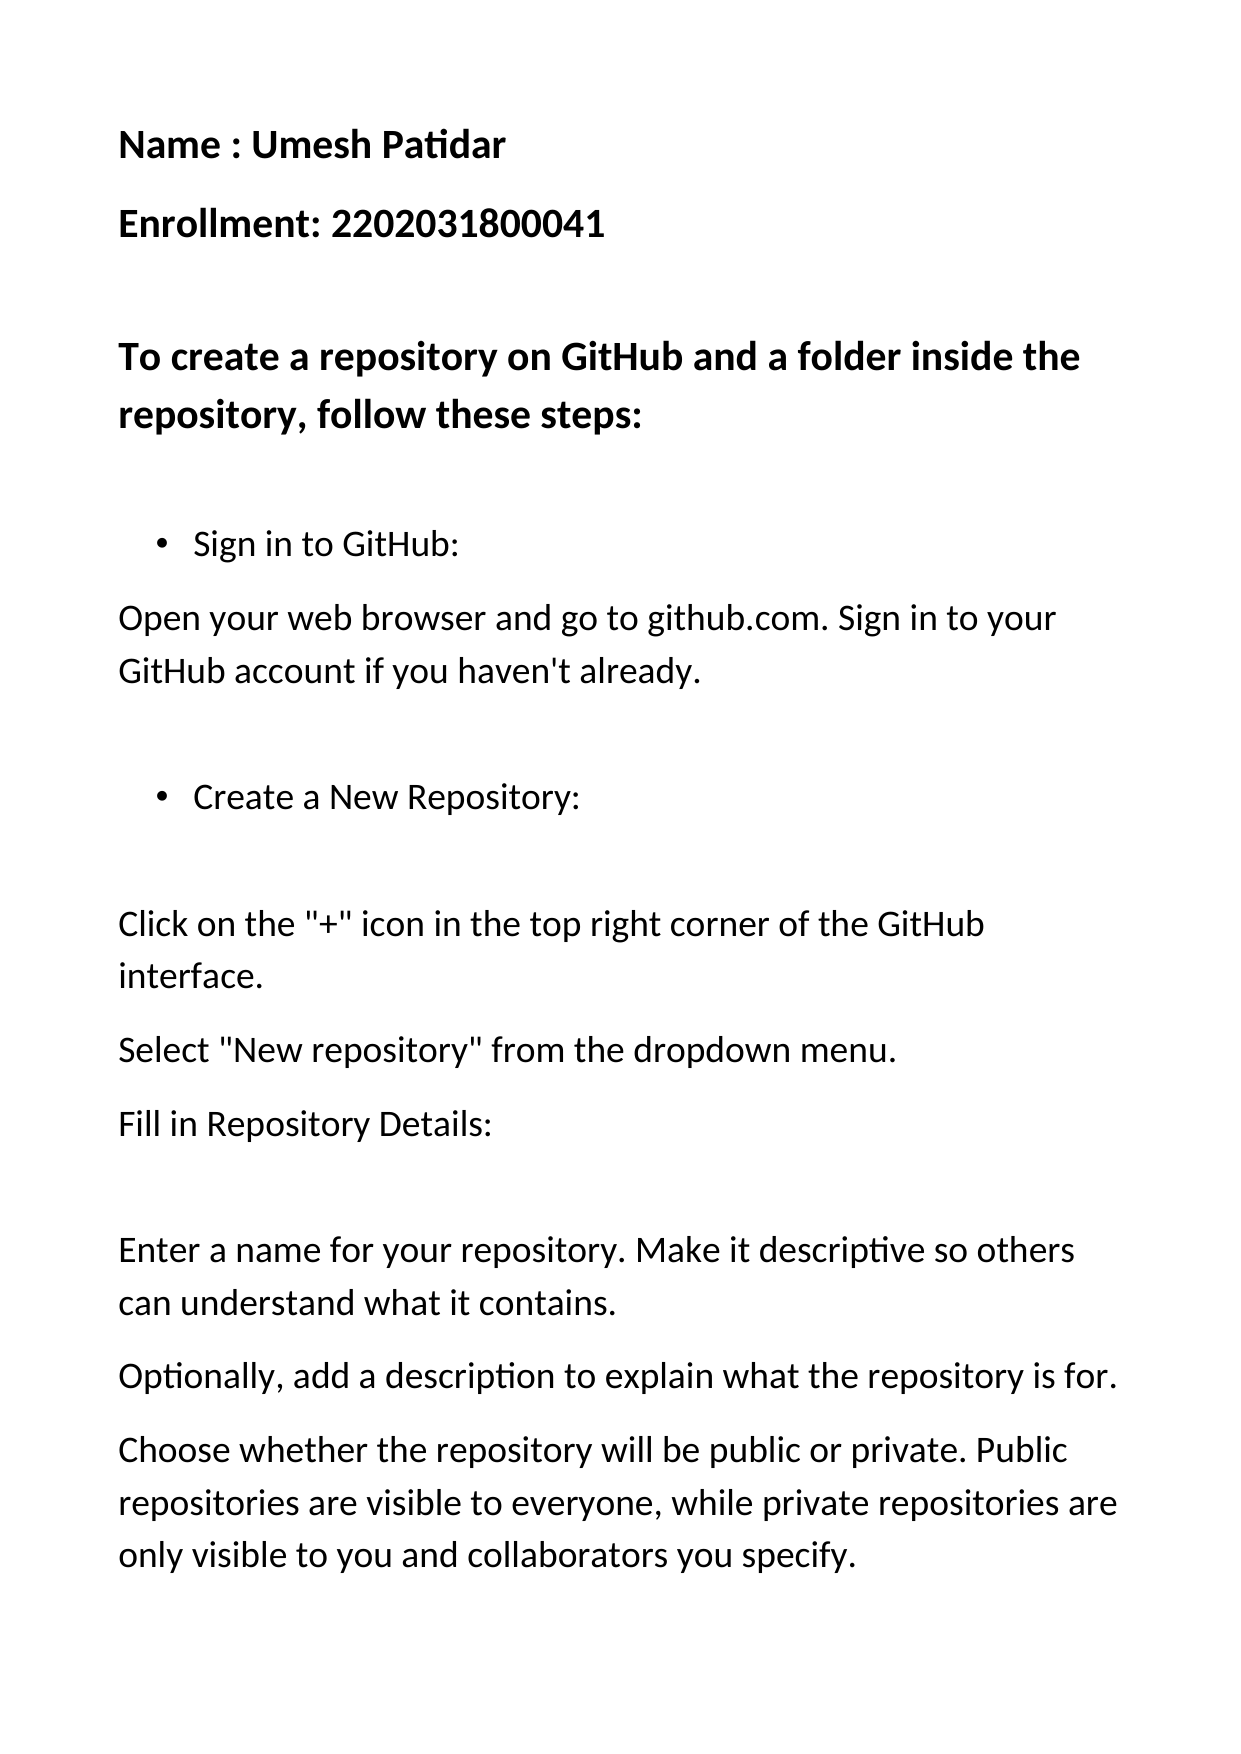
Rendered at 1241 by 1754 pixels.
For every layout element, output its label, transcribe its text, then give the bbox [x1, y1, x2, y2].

text Select "New repository" from the dropdown menu. [118, 1026, 1122, 1072]
text Name : Umesh Patidar [118, 118, 1122, 169]
list Sign in to GitHub: [156, 520, 1122, 566]
text Fill in Repository Details: [118, 1099, 1122, 1145]
text Open your web browser and go to github.com. Sign in to your GitHub account if you haven't already. [118, 594, 1122, 692]
list Create a New Repository: [156, 773, 1122, 819]
text To create a repository on GitHub and a folder inside the repository, follow these steps: [118, 330, 1122, 439]
text Enter a name for your repository. Make it descriptive so others can understand what it contains. [118, 1226, 1122, 1325]
text Choose whether the repository will be public or private. Public repositories are visible to everyone, while private repositories are only visible to you and collaborators you specify. [118, 1426, 1122, 1577]
text Optionally, add a description to explain what the repository is for. [118, 1352, 1122, 1398]
text Click on the "+" icon in the top right corner of the GitHub interface. [118, 900, 1122, 998]
text Enrollment: 2202031800041 [118, 197, 1122, 248]
